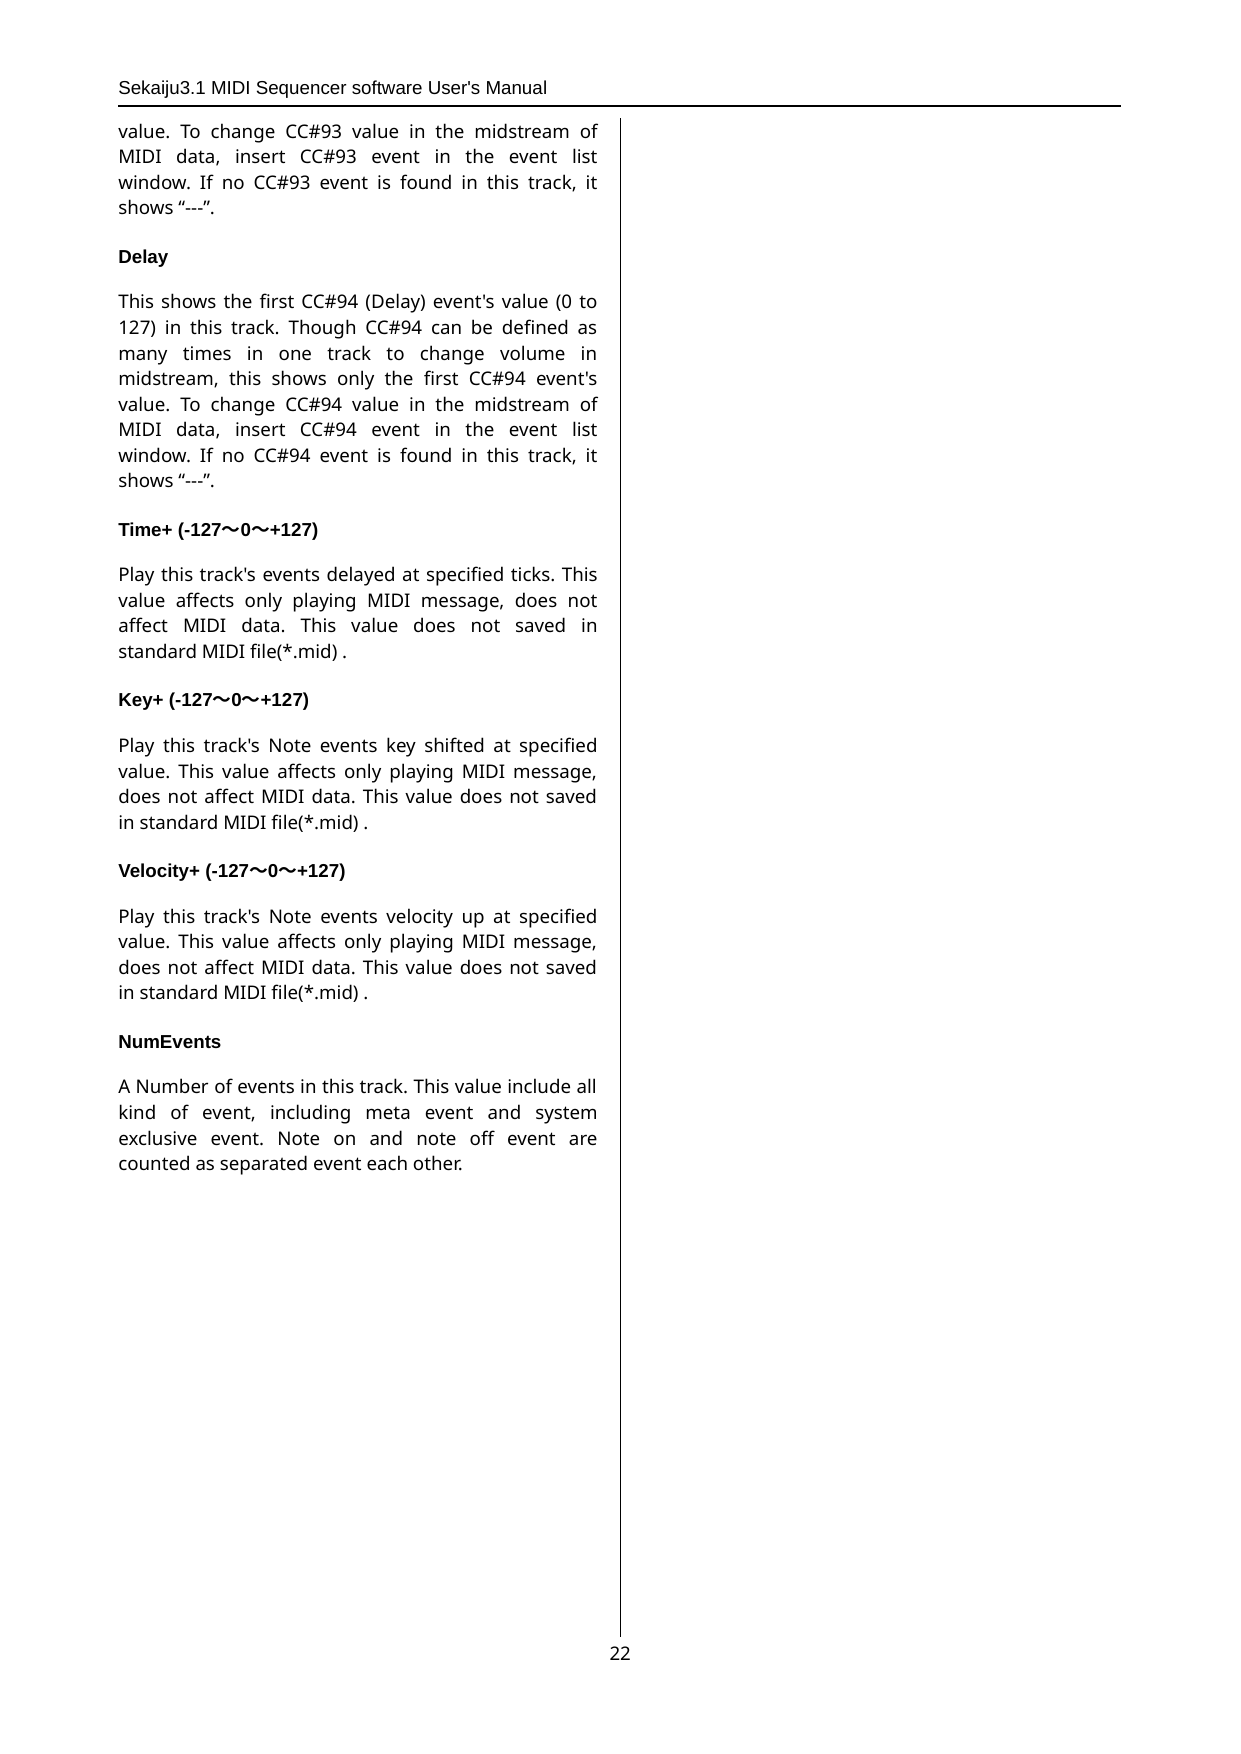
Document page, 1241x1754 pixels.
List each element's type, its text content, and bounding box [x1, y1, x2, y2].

text Key+ (-127～0～+127) [118, 689, 598, 711]
text Play this track's Note events key shifted at specified value. This value affects only playing MIDI message, does not affect MIDI data. This value does not saved in standard MIDI file(*.mid) . [118, 732, 598, 834]
text value. To change CC#93 value in the midstream of MIDI data, insert CC#93 event in the event list window. If no CC#93 event is found in this track, it shows “---”. [118, 118, 598, 220]
text NumEvents [118, 1031, 598, 1052]
text This shows the first CC#94 (Delay) event's value (0 to 127) in this track. Though CC#94 can be defined as many times in one track to change volume in midstream, this shows only the first CC#94 event's value. To change CC#94 value in the midstream of MIDI data, insert CC#94 event in the event list window. If no CC#94 event is found in this track, it shows “---”. [118, 289, 598, 493]
text A Number of events in this track. This value include all kind of event, including meta event and system exclusive event. Note on and note off event are counted as separated event each other. [118, 1074, 598, 1176]
text Time+ (-127～0～+127) [118, 518, 598, 540]
text Play this track's events delayed at specified ticks. This value affects only playing MIDI message, does not affect MIDI data. This value does not saved in standard MIDI file(*.mid) . [118, 562, 598, 664]
text Play this track's Note events velocity up at specified value. This value affects only playing MIDI message, does not affect MIDI data. This value does not saved in standard MIDI file(*.mid) . [118, 903, 598, 1005]
text Velocity+ (-127～0～+127) [118, 860, 598, 882]
text Delay [118, 246, 598, 267]
